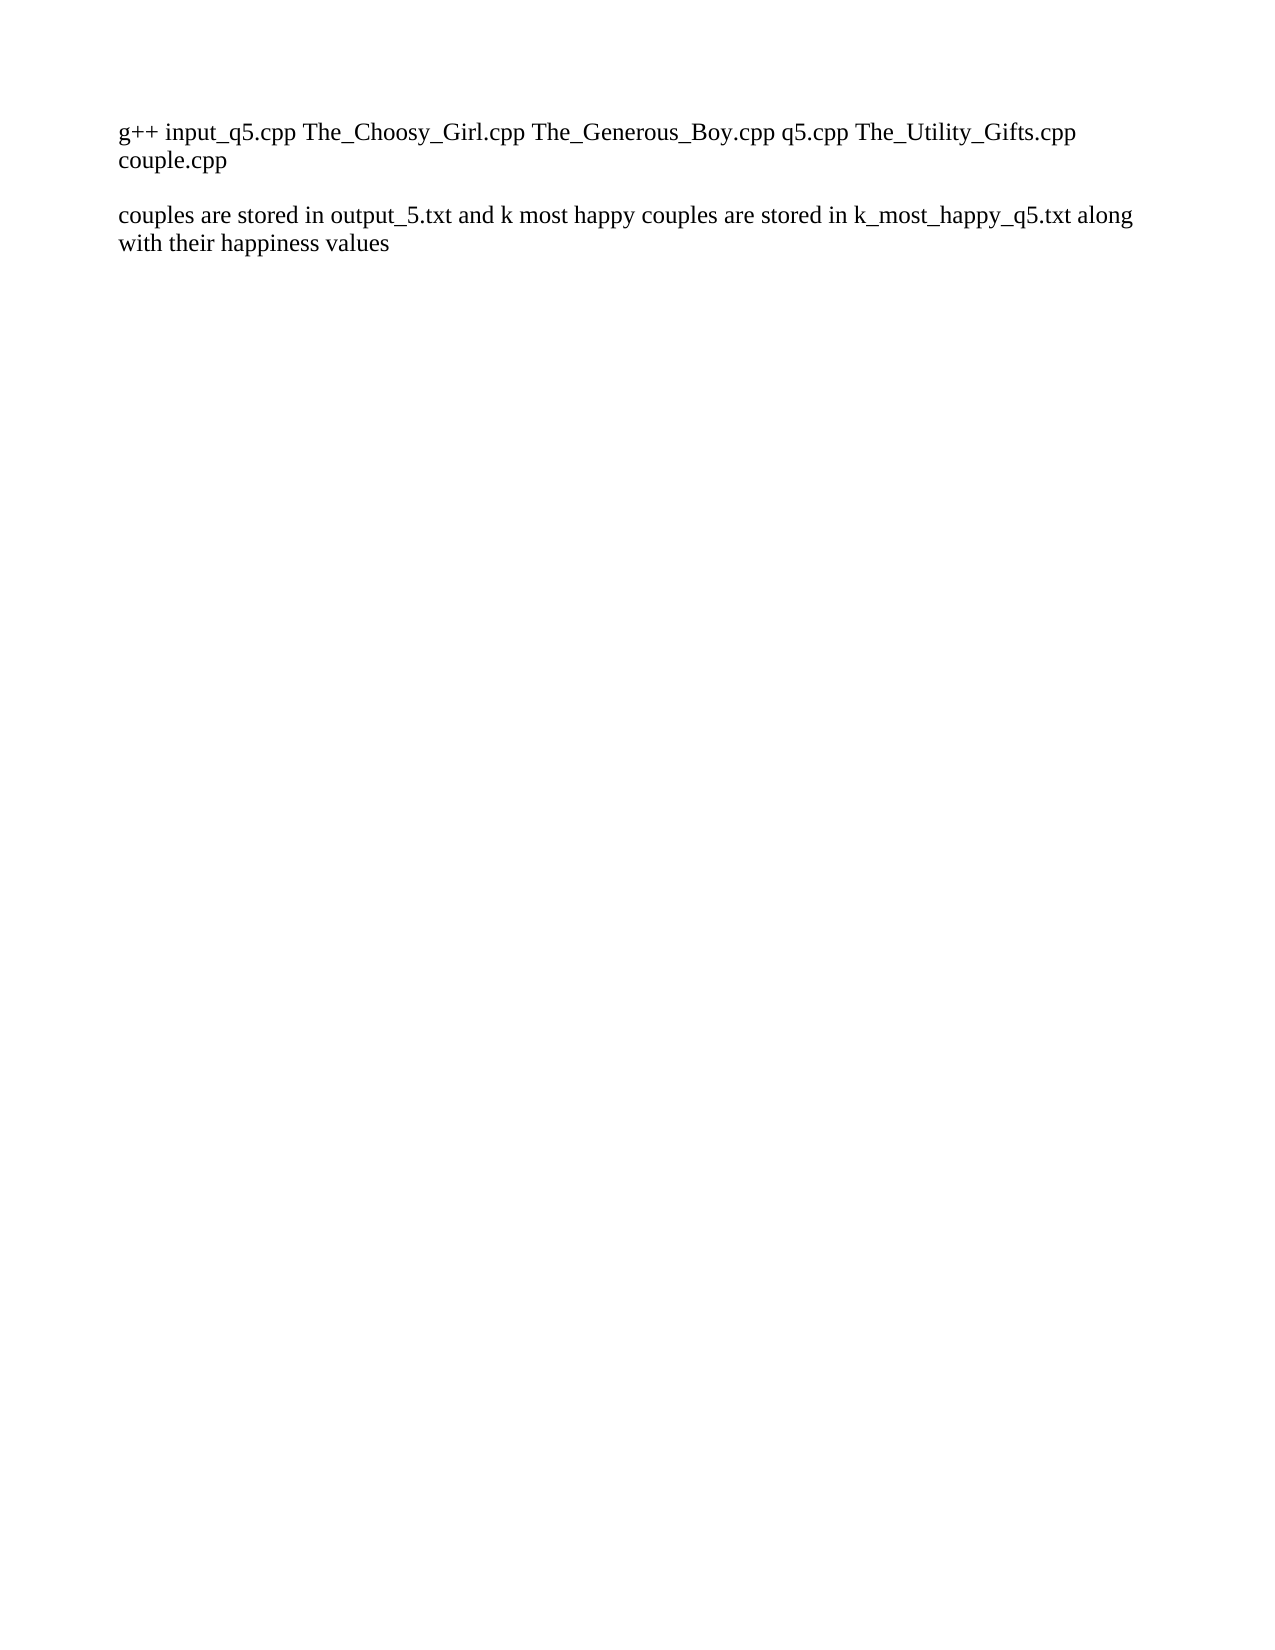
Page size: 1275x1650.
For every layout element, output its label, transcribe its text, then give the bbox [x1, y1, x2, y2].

text couples are stored in output_5.txt and k most happy couples are stored in k_most_happy_q5.txt along with their happiness values [118, 201, 1157, 257]
text g++ input_q5.cpp The_Choosy_Girl.cpp The_Generous_Boy.cpp q5.cpp The_Utility_Gifts.cpp couple.cpp [118, 118, 1157, 173]
